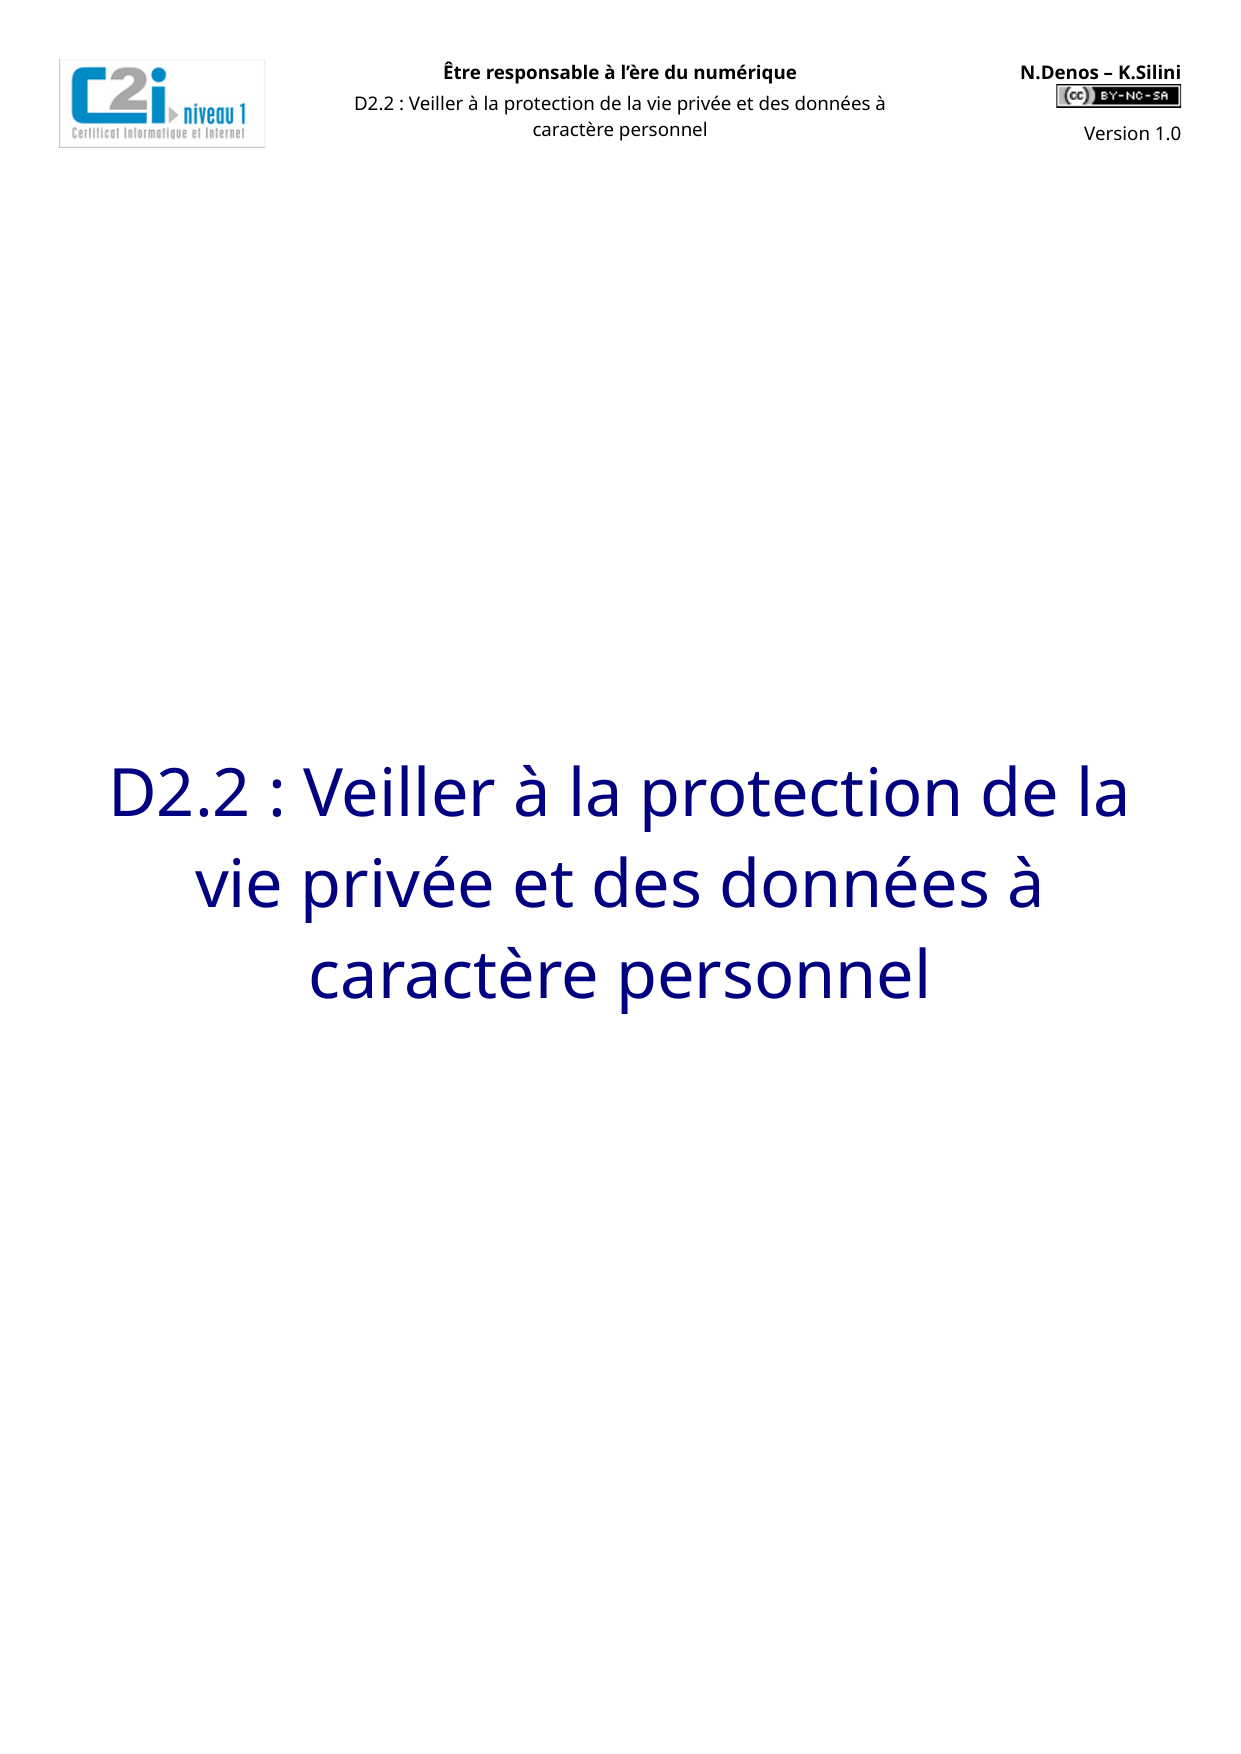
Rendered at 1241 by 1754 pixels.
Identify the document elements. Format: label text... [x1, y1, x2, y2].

picture [59, 59, 266, 148]
picture [1056, 84, 1182, 108]
subtitle D2.2 : Veiller à la protection de la vie privée et des données à caractère personnel [59, 745, 1181, 1018]
